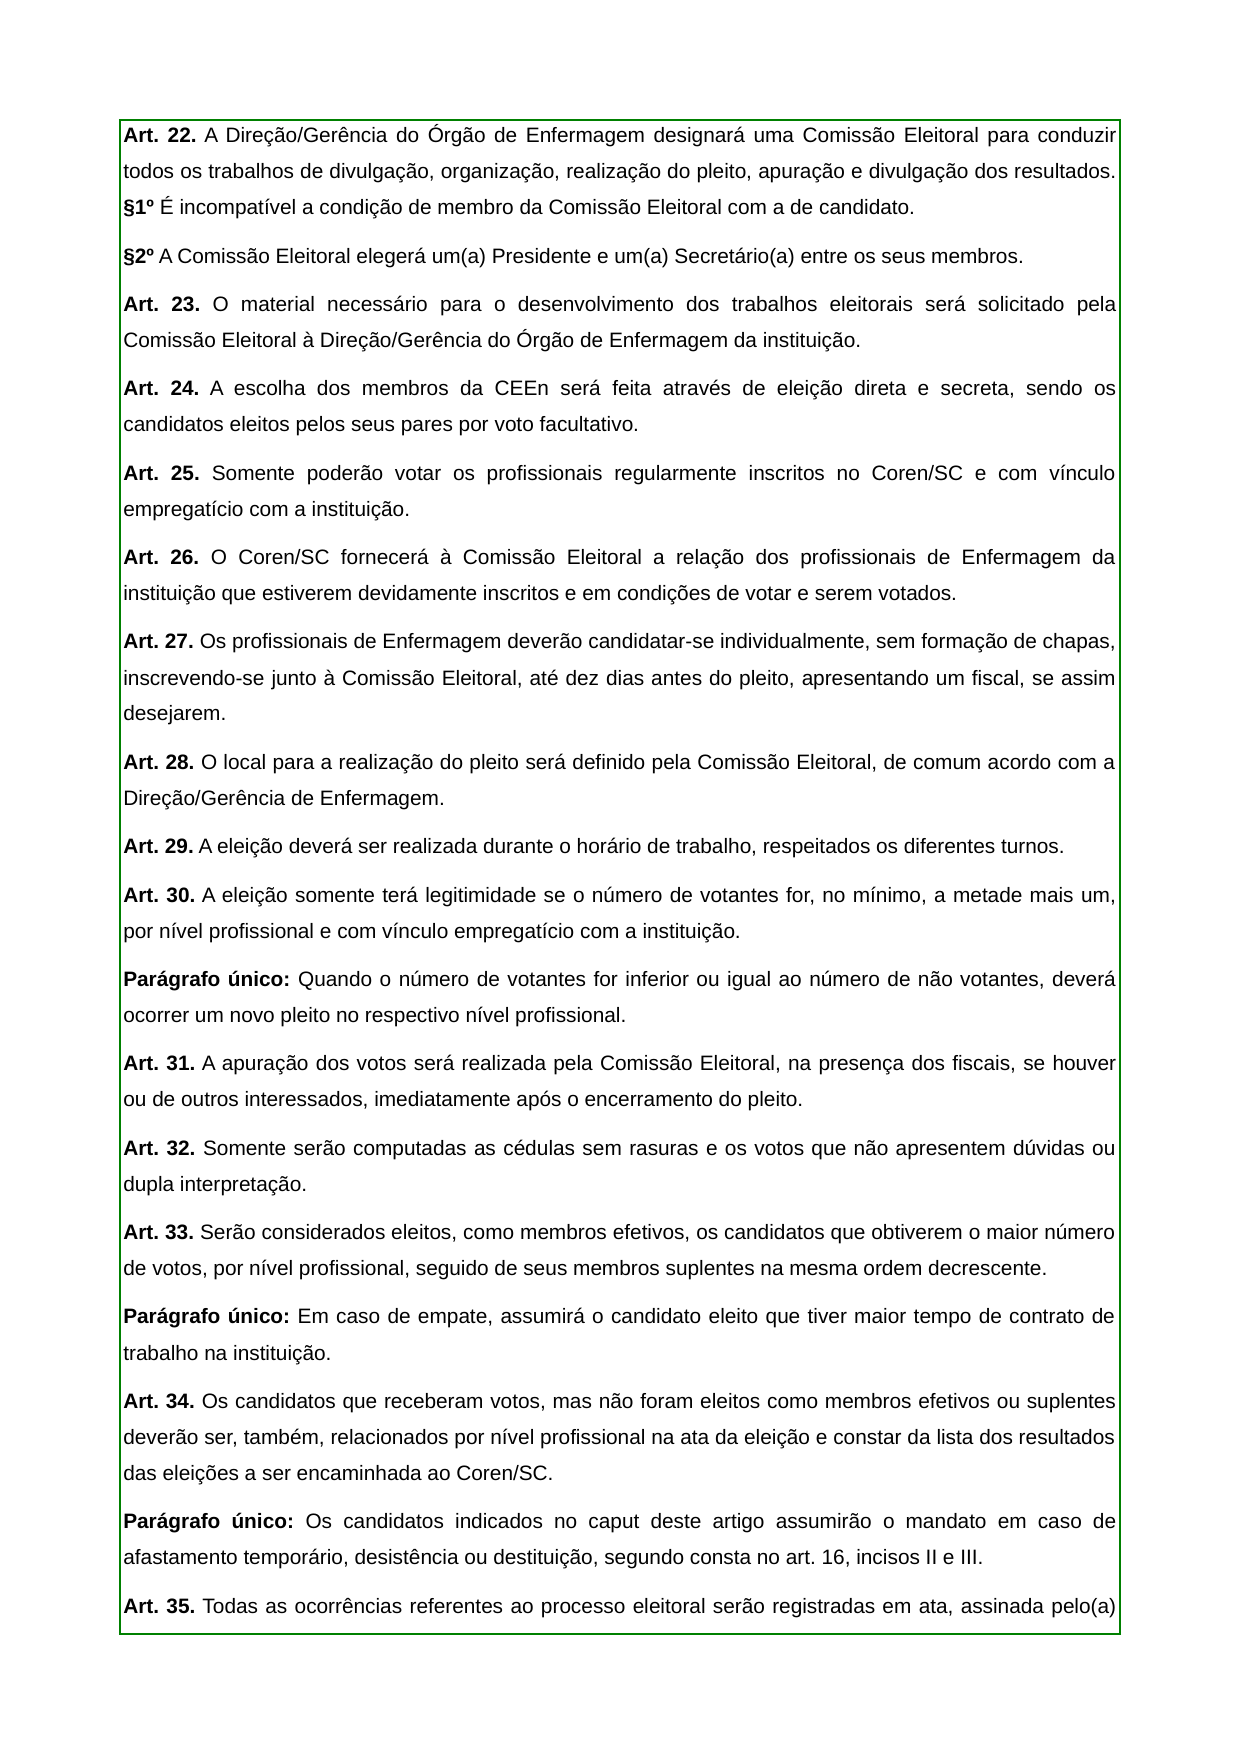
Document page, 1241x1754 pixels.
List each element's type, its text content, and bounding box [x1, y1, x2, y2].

text §2º A Comissão Eleitoral elegerá um(a) Presidente e um(a) Secretário(a) entre os seus membros. [123, 243, 1117, 267]
text Art. 22. A Direção/Gerência do Órgão de Enfermagem designará uma Comissão Eleitoral para conduzir todos os trabalhos de divulgação, organização, realização do pleito, apuração e divulgação dos resultados. §1º É incompatível a condição de membro da Comissão Eleitoral com a de candidato. [123, 123, 1117, 219]
text Art. 23. O material necessário para o desenvolvimento dos trabalhos eleitorais será solicitado pela Comissão Eleitoral à Direção/Gerência do Órgão de Enfermagem da instituição. [123, 292, 1117, 352]
text Art. 24. A escolha dos membros da CEEn será feita através de eleição direta e secreta, sendo os candidatos eleitos pelos seus pares por voto facultativo. [123, 376, 1117, 436]
text Art. 35. Todas as ocorrências referentes ao processo eleitoral serão registradas em ata, assinada pelo(a) [123, 1593, 1117, 1617]
text Art. 26. O Coren/SC fornecerá à Comissão Eleitoral a relação dos profissionais de Enfermagem da instituição que estiverem devidamente inscritos e em condições de votar e serem votados. [123, 545, 1117, 605]
text Art. 28. O local para a realização do pleito será definido pela Comissão Eleitoral, de comum acordo com a Direção/Gerência de Enfermagem. [123, 750, 1117, 809]
text Art. 32. Somente serão computadas as cédulas sem rasuras e os votos que não apresentem dúvidas ou dupla interpretação. [123, 1136, 1117, 1196]
text Art. 29. A eleição deverá ser realizada durante o horário de trabalho, respeitados os diferentes turnos. [123, 834, 1117, 858]
text Art. 25. Somente poderão votar os profissionais regularmente inscritos no Coren/SC e com vínculo empregatício com a instituição. [123, 461, 1117, 521]
text Art. 30. A eleição somente terá legitimidade se o número de votantes for, no mínimo, a metade mais um, por nível profissional e com vínculo empregatício com a instituição. [123, 882, 1117, 942]
text Art. 27. Os profissionais de Enfermagem deverão candidatar-se individualmente, sem formação de chapas, inscrevendo-se junto à Comissão Eleitoral, até dez dias antes do pleito, apresentando um fiscal, se assim desejarem. [123, 629, 1117, 725]
text Parágrafo único: Quando o número de votantes for inferior ou igual ao número de não votantes, deverá ocorrer um novo pleito no respectivo nível profissional. [123, 967, 1117, 1027]
text Parágrafo único: Em caso de empate, assumirá o candidato eleito que tiver maior tempo de contrato de trabalho na instituição. [123, 1304, 1117, 1364]
text Art. 34. Os candidatos que receberam votos, mas não foram eleitos como membros efetivos ou suplentes deverão ser, também, relacionados por nível profissional na ata da eleição e constar da lista dos resultados das eleições a ser encaminhada ao Coren/SC. [123, 1389, 1117, 1484]
text Parágrafo único: Os candidatos indicados no caput deste artigo assumirão o mandato em caso de afastamento temporário, desistência ou destituição, segundo consta no art. 16, incisos II e III. [123, 1509, 1117, 1569]
text Art. 33. Serão considerados eleitos, como membros efetivos, os candidatos que obtiverem o maior número de votos, por nível profissional, seguido de seus membros suplentes na mesma ordem decrescente. [123, 1220, 1117, 1280]
text Art. 31. A apuração dos votos será realizada pela Comissão Eleitoral, na presença dos fiscais, se houver ou de outros interessados, imediatamente após o encerramento do pleito. [123, 1051, 1117, 1111]
